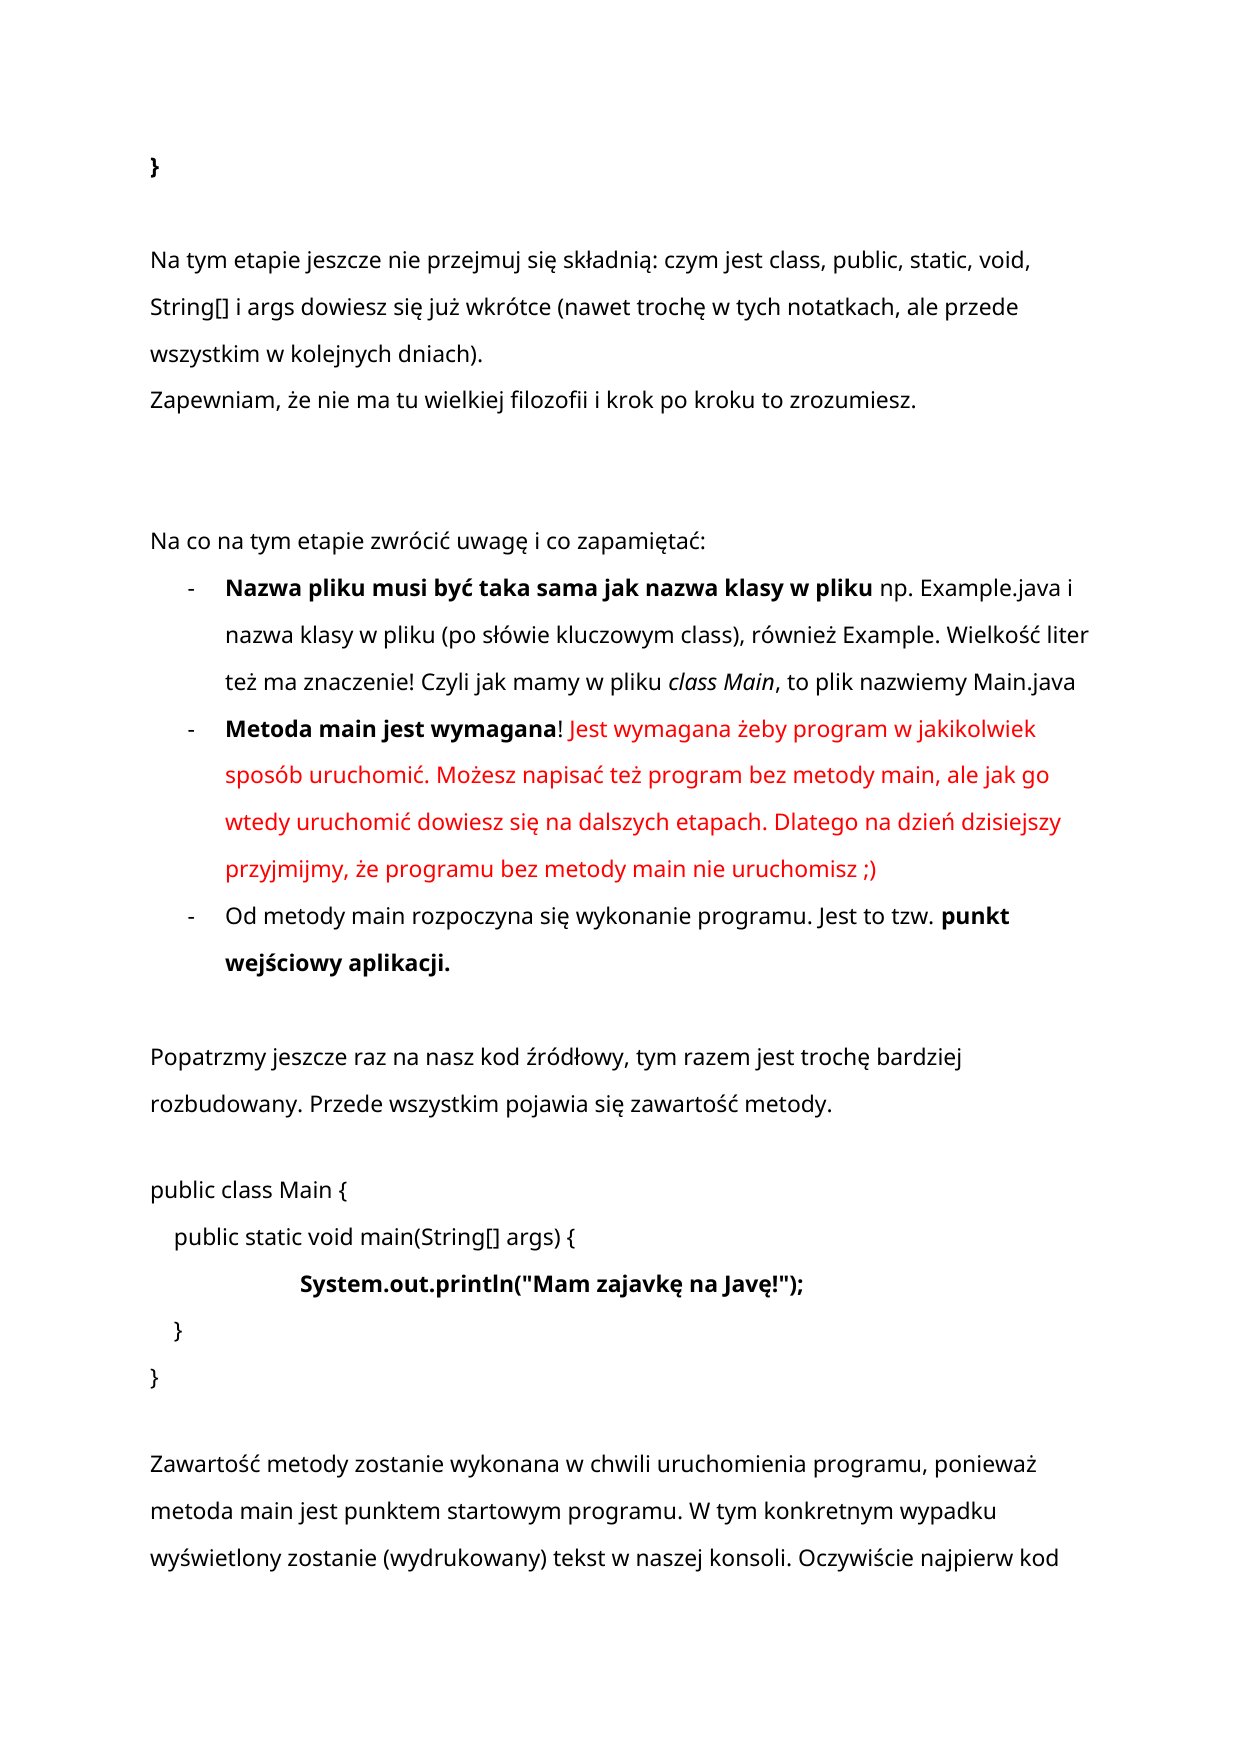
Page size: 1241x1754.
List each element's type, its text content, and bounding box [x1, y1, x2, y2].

list Metoda main jest wymagana! Jest wymagana żeby program w jakikolwiek sposób uruchomić. Możesz napisać też program bez metody main, ale jak go wtedy uruchomić dowiesz się na dalszych etapach. Dlatego na dzień dzisiejszy przyjmijmy, że programu bez metody main nie uruchomisz ;) [187, 712, 1090, 884]
list Nazwa pliku musi być taka sama jak nazwa klasy w pliku np. Example.java i nazwa klasy w pliku (po słówie kluczowym class), również Example. Wielkość liter też ma znaczenie! Czyli jak mamy w pliku class Main, to plik nazwiemy Main.java [187, 572, 1090, 697]
text } [150, 150, 1090, 181]
text public static void main(String[] args) { [150, 1221, 1090, 1252]
text Zapewniam, że nie ma tu wielkiej filozofii i krok po kroku to zrozumiesz. [150, 384, 1090, 416]
text Popatrzmy jeszcze raz na nasz kod źródłowy, tym razem jest trochę bardziej rozbudowany. Przede wszystkim pojawia się zawartość metody. [150, 1041, 1090, 1119]
text } [150, 1314, 1090, 1346]
text Na tym etapie jeszcze nie przejmuj się składnią: czym jest class, public, static, void, String[] i args dowiesz się już wkrótce (nawet trochę w tych notatkach, ale przede wszystkim w kolejnych dniach). [150, 244, 1090, 369]
text System.out.println("Mam zajavkę na Javę!"); [150, 1268, 1090, 1299]
list Od metody main rozpoczyna się wykonanie programu. Jest to tzw. punkt wejściowy aplikacji. [187, 900, 1090, 978]
text Zawartość metody zostanie wykonana w chwili uruchomienia programu, ponieważ metoda main jest punktem startowym programu. W tym konkretnym wypadku wyświetlony zostanie (wydrukowany) tekst w naszej konsoli. Oczywiście najpierw kod [150, 1448, 1090, 1573]
text } [150, 1361, 1090, 1393]
text Na co na tym etapie zwrócić uwagę i co zapamiętać: [150, 525, 1090, 556]
text public class Main { [150, 1174, 1090, 1205]
